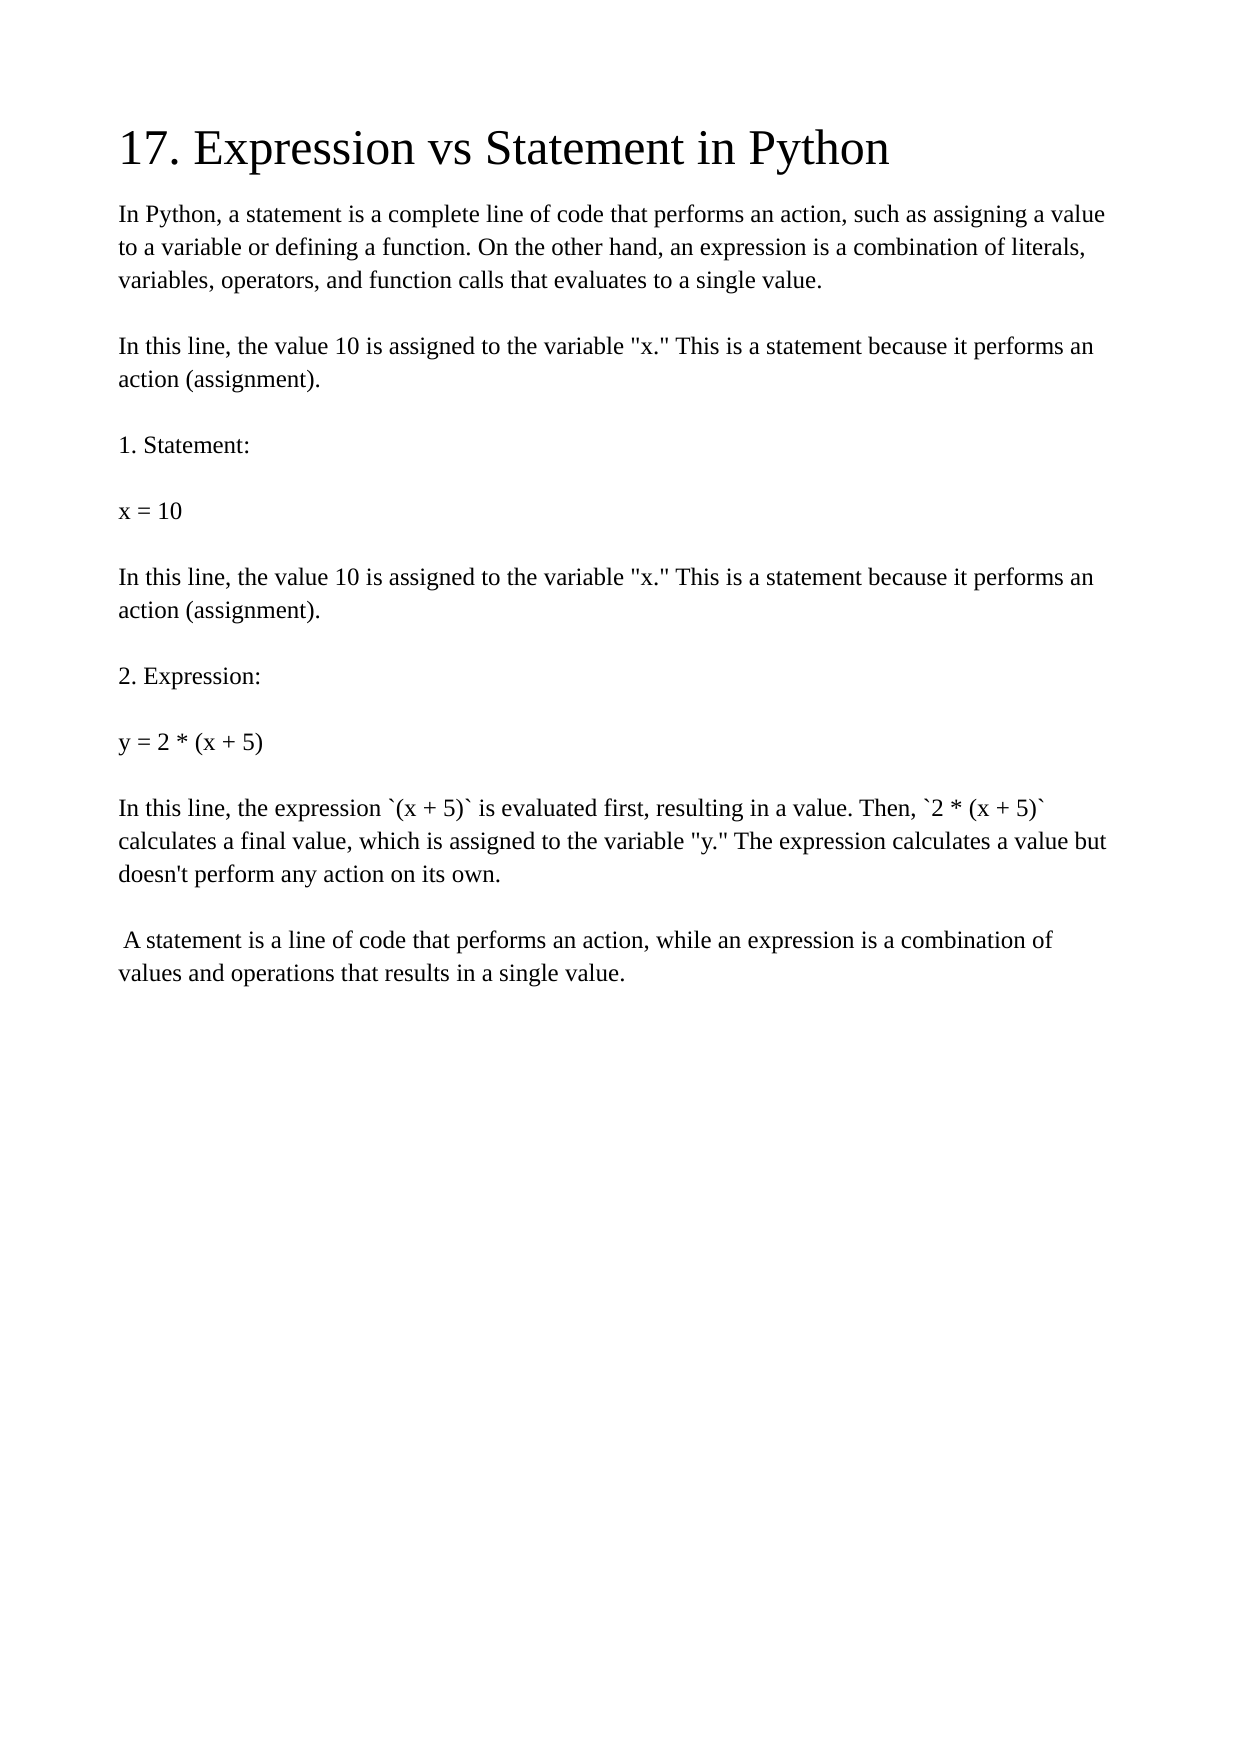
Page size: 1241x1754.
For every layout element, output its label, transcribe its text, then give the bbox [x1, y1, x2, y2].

text 17. Expression vs Statement in Python [118, 118, 1122, 176]
text In Python, a statement is a complete line of code that performs an action, such as assigning a value to a variable or defining a function. On the other hand, an expression is a combination of literals, variables, operators, and function calls that evaluates to a single value. In this line, the value 10 is assigned to the variable "x." This is a statement because it performs an action (assignment). 1. Statement: x = 10 In this line, the value 10 is assigned to the variable "x." This is a statement because it performs an action (assignment). 2. Expression: y = 2 * (x + 5) In this line, the expression `(x + 5)` is evaluated first, resulting in a value. Then, `2 * (x + 5)` calculates a final value, which is assigned to the variable "y." The expression calculates a value but doesn't perform any action on its own. A statement is a line of code that performs an action, while an expression is a combination of values and operations that results in a single value. [118, 199, 1122, 987]
